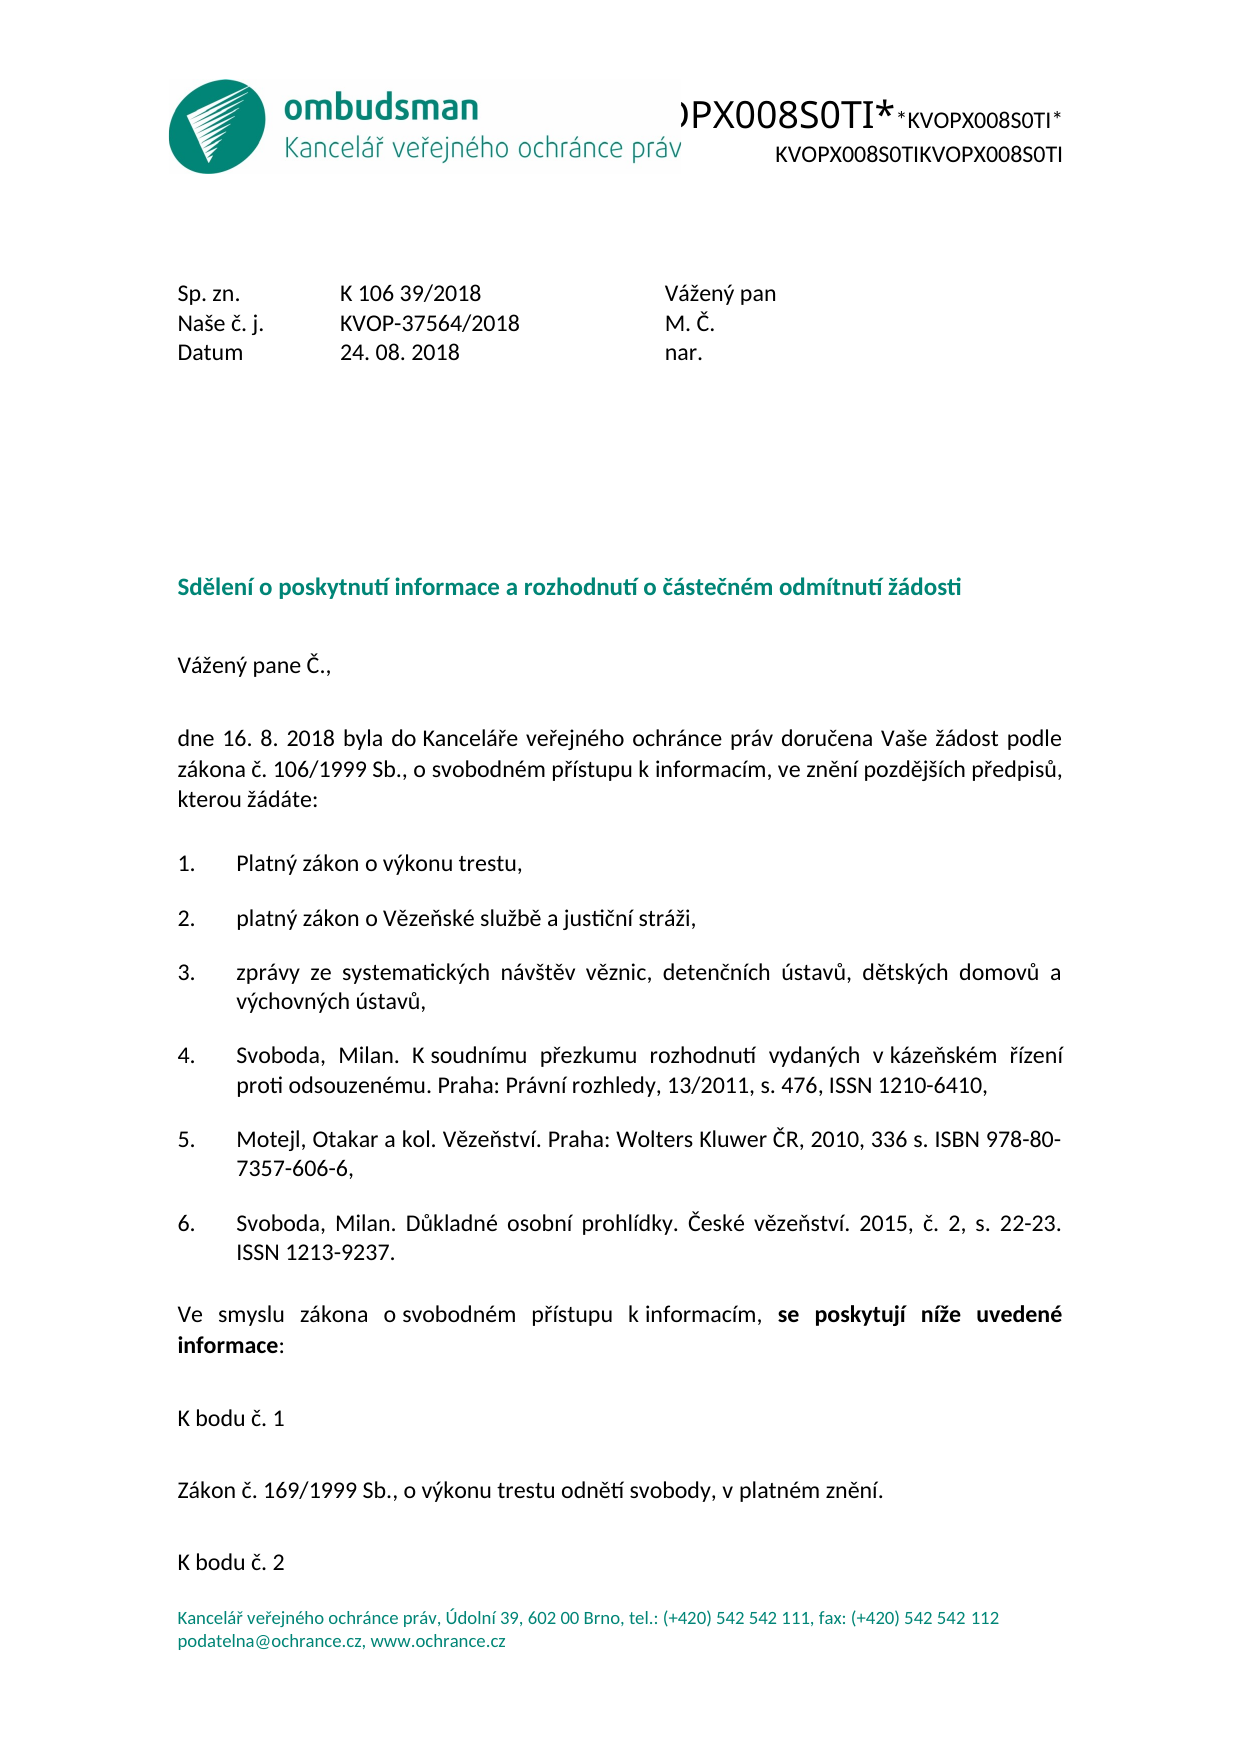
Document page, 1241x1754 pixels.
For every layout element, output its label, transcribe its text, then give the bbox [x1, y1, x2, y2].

list Svoboda, Milan. Důkladné osobní prohlídky. České vězeňství. 2015, č. 2, s. 22-23. ISSN 1213-9237. [177, 1208, 1063, 1266]
table_header Vážený pan M. Č. nar. [665, 220, 1085, 513]
table_header Sp. zn. Naše č. j. Datum [177, 220, 340, 513]
text Vážený pane Č., [177, 651, 1063, 680]
subtitle Sdělení o poskytnutí informace a rozhodnutí o částečném odmítnutí žádosti [177, 571, 1063, 602]
text K bodu č. 1 [177, 1403, 1063, 1432]
table_header K 106 39/2018 KVOP-37564/2018 24. 08. 2018 [340, 220, 664, 513]
text K bodu č. 2 [177, 1547, 1063, 1577]
list platný zákon o Vězeňské službě a justiční stráži, [177, 903, 1063, 932]
text Zákon č. 169/1999 Sb., o výkonu trestu odnětí svobody, v platném znění. [177, 1475, 1063, 1504]
text Ve smyslu zákona o svobodném přístupu k informacím, se poskytují níže uvedené informace: [177, 1299, 1063, 1359]
list Svoboda, Milan. K soudnímu přezkumu rozhodnutí vydaných v kázeňském řízení proti odsouzenému. Praha: Právní rozhledy, 13/2011, s. 476, ISSN 1210-6410, [177, 1041, 1063, 1099]
list Platný zákon o výkonu trestu, [177, 848, 1063, 878]
list zprávy ze systematických návštěv věznic, detenčních ústavů, dětských domovů a výchovných ústavů, [177, 957, 1063, 1016]
list Motejl, Otakar a kol. Vězeňství. Praha: Wolters Kluwer ČR, 2010, 336 s. ISBN 978-80-7357-606-6, [177, 1124, 1063, 1183]
text dne 16. 8. 2018 byla do Kanceláře veřejného ochránce práv doručena Vaše žádost podle zákona č. 106/1999 Sb., o svobodném přístupu k informacím, ve znění pozdějších předpisů, kterou žádáte: [177, 723, 1063, 814]
